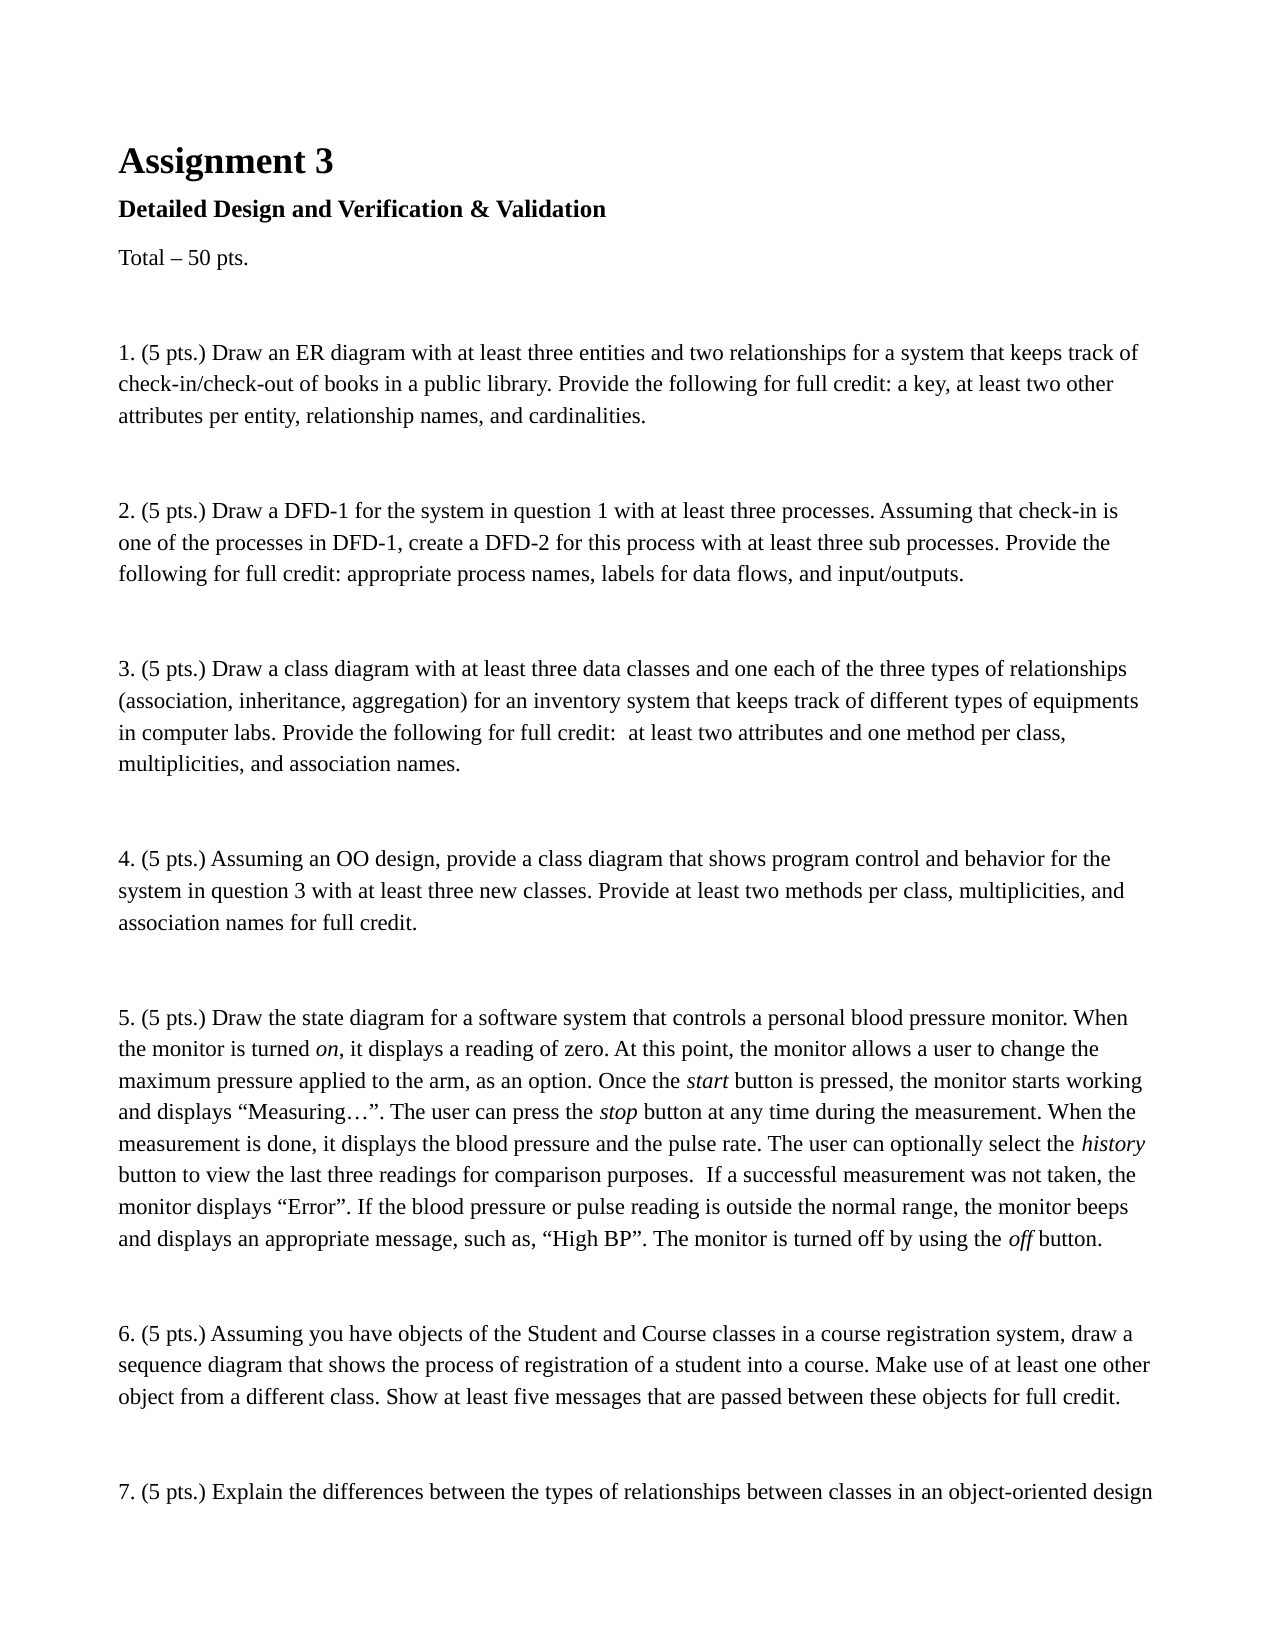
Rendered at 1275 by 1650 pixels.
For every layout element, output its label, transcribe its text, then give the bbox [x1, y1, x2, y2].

text 5. (5 pts.) Draw the state diagram for a software system that controls a personal blood pressure monitor. When the monitor is turned on, it displays a reading of zero. At this point, the monitor allows a user to change the maximum pressure applied to the arm, as an option. Once the start button is pressed, the monitor starts working and displays “Measuring…”. The user can press the stop button at any time during the measurement. When the measurement is done, it displays the blood pressure and the pulse rate. The user can optionally select the history button to view the last three readings for comparison purposes. If a successful measurement was not taken, the monitor displays “Error”. If the blood pressure or pulse reading is outside the normal range, the monitor beeps and displays an appropriate message, such as, “High BP”. The monitor is turned off by using the off button. [118, 1004, 1157, 1251]
text Detailed Design and Verification & Validation [118, 194, 1157, 223]
text 3. (5 pts.) Draw a class diagram with at least three data classes and one each of the three types of relationships (association, inheritance, aggregation) for an inventory system that keeps track of different types of equipments in computer labs. Provide the following for full credit: at least two attributes and one method per class, multiplicities, and association names. [118, 656, 1157, 777]
text 4. (5 pts.) Assuming an OO design, provide a class diagram that shows program control and behavior for the system in question 3 with at least three new classes. Provide at least two methods per class, multiplicities, and association names for full credit. [118, 845, 1157, 935]
text Total – 50 pts. [118, 244, 1157, 270]
text 7. (5 pts.) Explain the differences between the types of relationships between classes in an object-oriented design [118, 1478, 1157, 1504]
text 6. (5 pts.) Assuming you have objects of the Student and Course classes in a course registration system, draw a sequence diagram that shows the process of registration of a student into a course. Make use of at least one other object from a different class. Show at least five messages that are passed between these objects for full credit. [118, 1320, 1157, 1409]
text 1. (5 pts.) Draw an ER diagram with at least three entities and two relationships for a system that keeps track of check-in/check-out of books in a public library. Provide the following for full credit: a key, at least two other attributes per entity, relationship names, and cardinalities. [118, 339, 1157, 428]
text 2. (5 pts.) Draw a DFD-1 for the system in question 1 with at least three processes. Assuming that check-in is one of the processes in DFD-1, create a DFD-2 for this process with at least three sub processes. Provide the following for full credit: appropriate process names, labels for data flows, and input/outputs. [118, 497, 1157, 587]
subtitle Assignment 3 [118, 139, 1157, 182]
